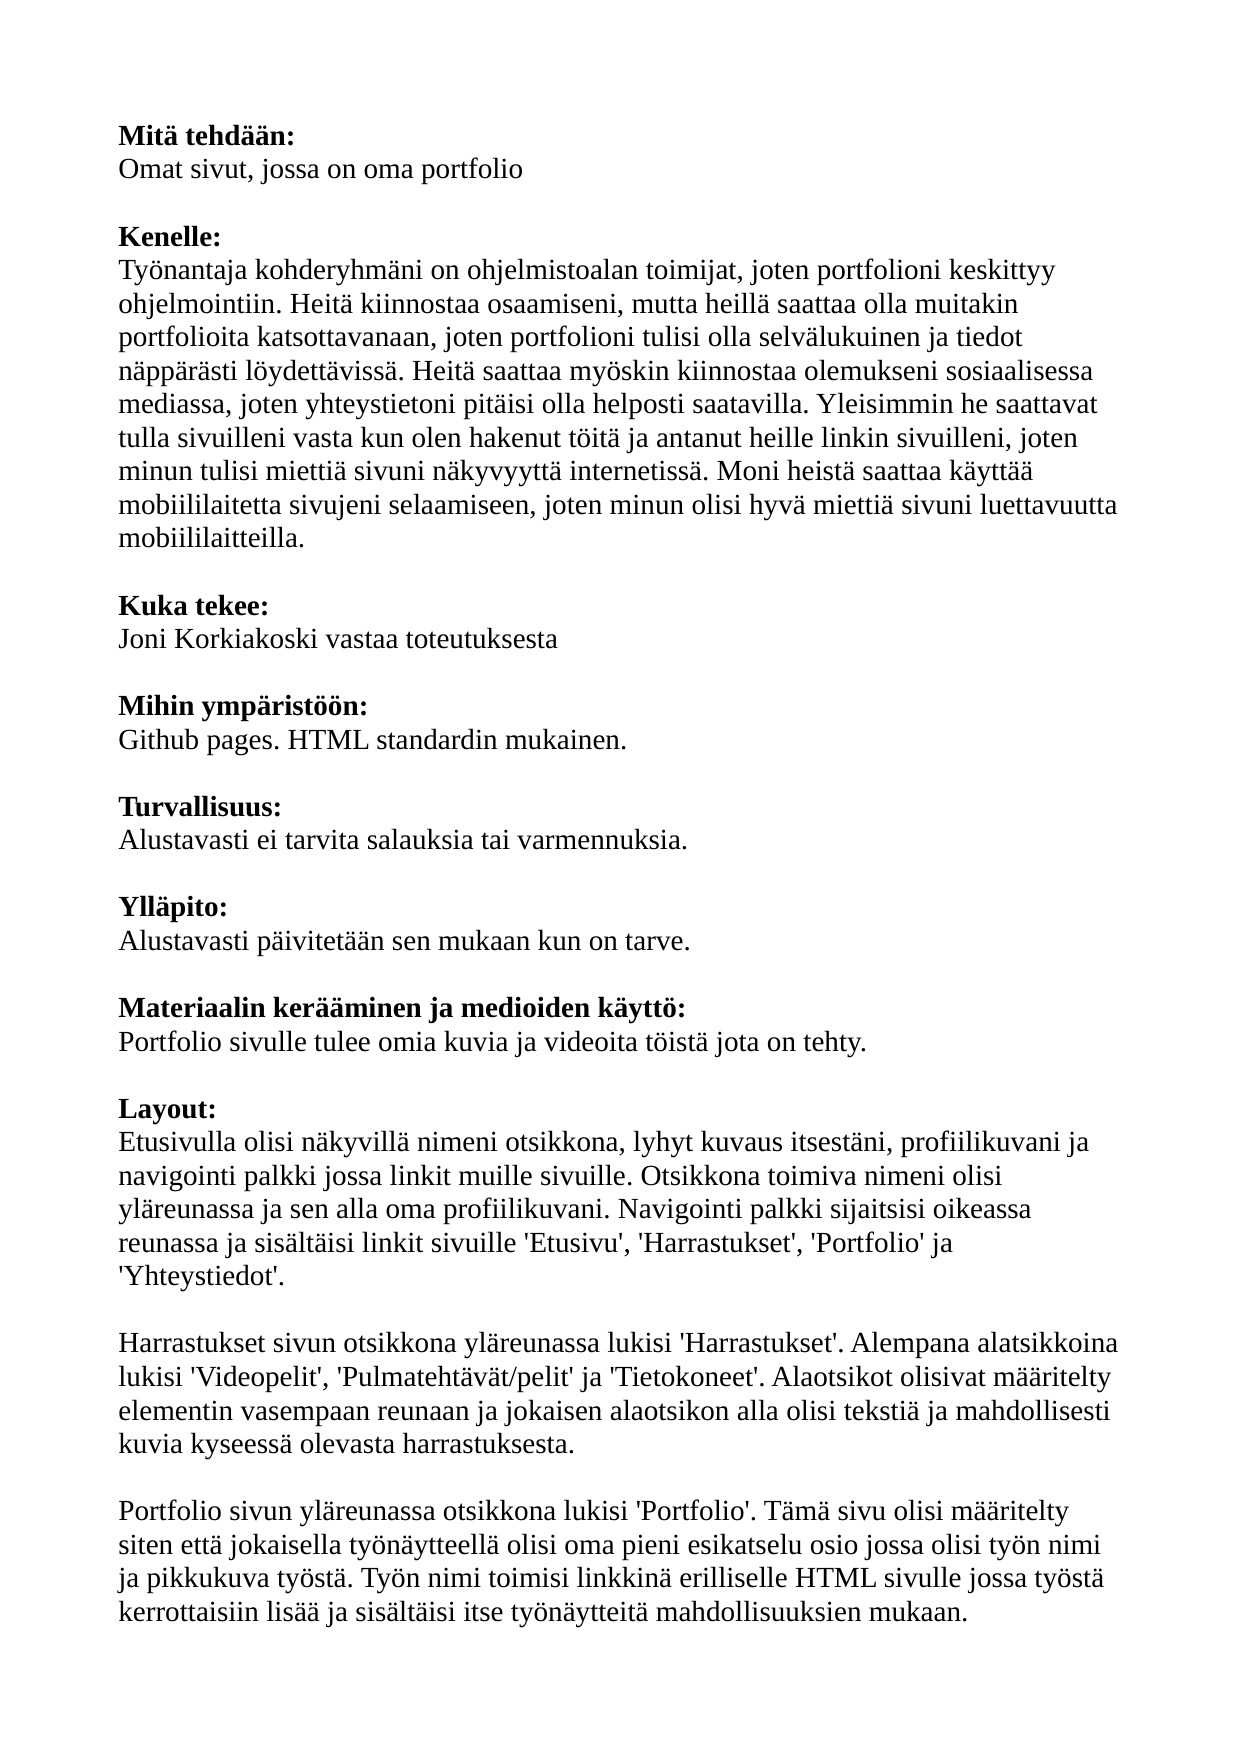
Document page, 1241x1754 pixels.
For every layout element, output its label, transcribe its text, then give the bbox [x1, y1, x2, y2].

text Työnantaja kohderyhmäni on ohjelmistoalan toimijat, joten portfolioni keskittyy ohjelmointiin. Heitä kiinnostaa osaamiseni, mutta heillä saattaa olla muitakin portfolioita katsottavanaan, joten portfolioni tulisi olla selvälukuinen ja tiedot näppärästi löydettävissä. Heitä saattaa myöskin kiinnostaa olemukseni sosiaalisessa mediassa, joten yhteystietoni pitäisi olla helposti saatavilla. Yleisimmin he saattavat tulla sivuilleni vasta kun olen hakenut töitä ja antanut heille linkin sivuilleni, joten minun tulisi miettiä sivuni näkyvyyttä internetissä. Moni heistä saattaa käyttää mobiililaitetta sivujeni selaamiseen, joten minun olisi hyvä miettiä sivuni luettavuutta mobiililaitteilla. [118, 252, 1122, 554]
text Layout: [118, 1091, 1122, 1124]
text Omat sivut, jossa on oma portfolio [118, 152, 1122, 185]
text Mitä tehdään: [118, 118, 1122, 152]
text Kuka tekee: [118, 588, 1122, 621]
text Github pages. HTML standardin mukainen. [118, 722, 1122, 755]
text Ylläpito: [118, 889, 1122, 923]
text Mihin ympäristöön: [118, 688, 1122, 722]
text Alustavasti päivitetään sen mukaan kun on tarve. [118, 923, 1122, 957]
text Kenelle: [118, 219, 1122, 252]
text Harrastukset sivun otsikkona yläreunassa lukisi 'Harrastukset'. Alempana alatsikkoina lukisi 'Videopelit', 'Pulmatehtävät/pelit' ja 'Tietokoneet'. Alaotsikot olisivat määritelty elementin vasempaan reunaan ja jokaisen alaotsikon alla olisi tekstiä ja mahdollisesti kuvia kyseessä olevasta harrastuksesta. [118, 1326, 1122, 1460]
text Joni Korkiakoski vastaa toteutuksesta [118, 621, 1122, 655]
text Portfolio sivulle tulee omia kuvia ja videoita töistä jota on tehty. [118, 1024, 1122, 1057]
text Materiaalin kerääminen ja medioiden käyttö: [118, 990, 1122, 1024]
text Portfolio sivun yläreunassa otsikkona lukisi 'Portfolio'. Tämä sivu olisi määritelty siten että jokaisella työnäytteellä olisi oma pieni esikatselu osio jossa olisi työn nimi ja pikkukuva työstä. Työn nimi toimisi linkkinä erilliselle HTML sivulle jossa työstä kerrottaisiin lisää ja sisältäisi itse työnäytteitä mahdollisuuksien mukaan. [118, 1493, 1122, 1627]
text Etusivulla olisi näkyvillä nimeni otsikkona, lyhyt kuvaus itsestäni, profiilikuvani ja navigointi palkki jossa linkit muille sivuille. Otsikkona toimiva nimeni olisi yläreunassa ja sen alla oma profiilikuvani. Navigointi palkki sijaitsisi oikeassa reunassa ja sisältäisi linkit sivuille 'Etusivu', 'Harrastukset', 'Portfolio' ja 'Yhteystiedot'. [118, 1124, 1122, 1292]
text Turvallisuus: [118, 789, 1122, 822]
text Alustavasti ei tarvita salauksia tai varmennuksia. [118, 822, 1122, 856]
